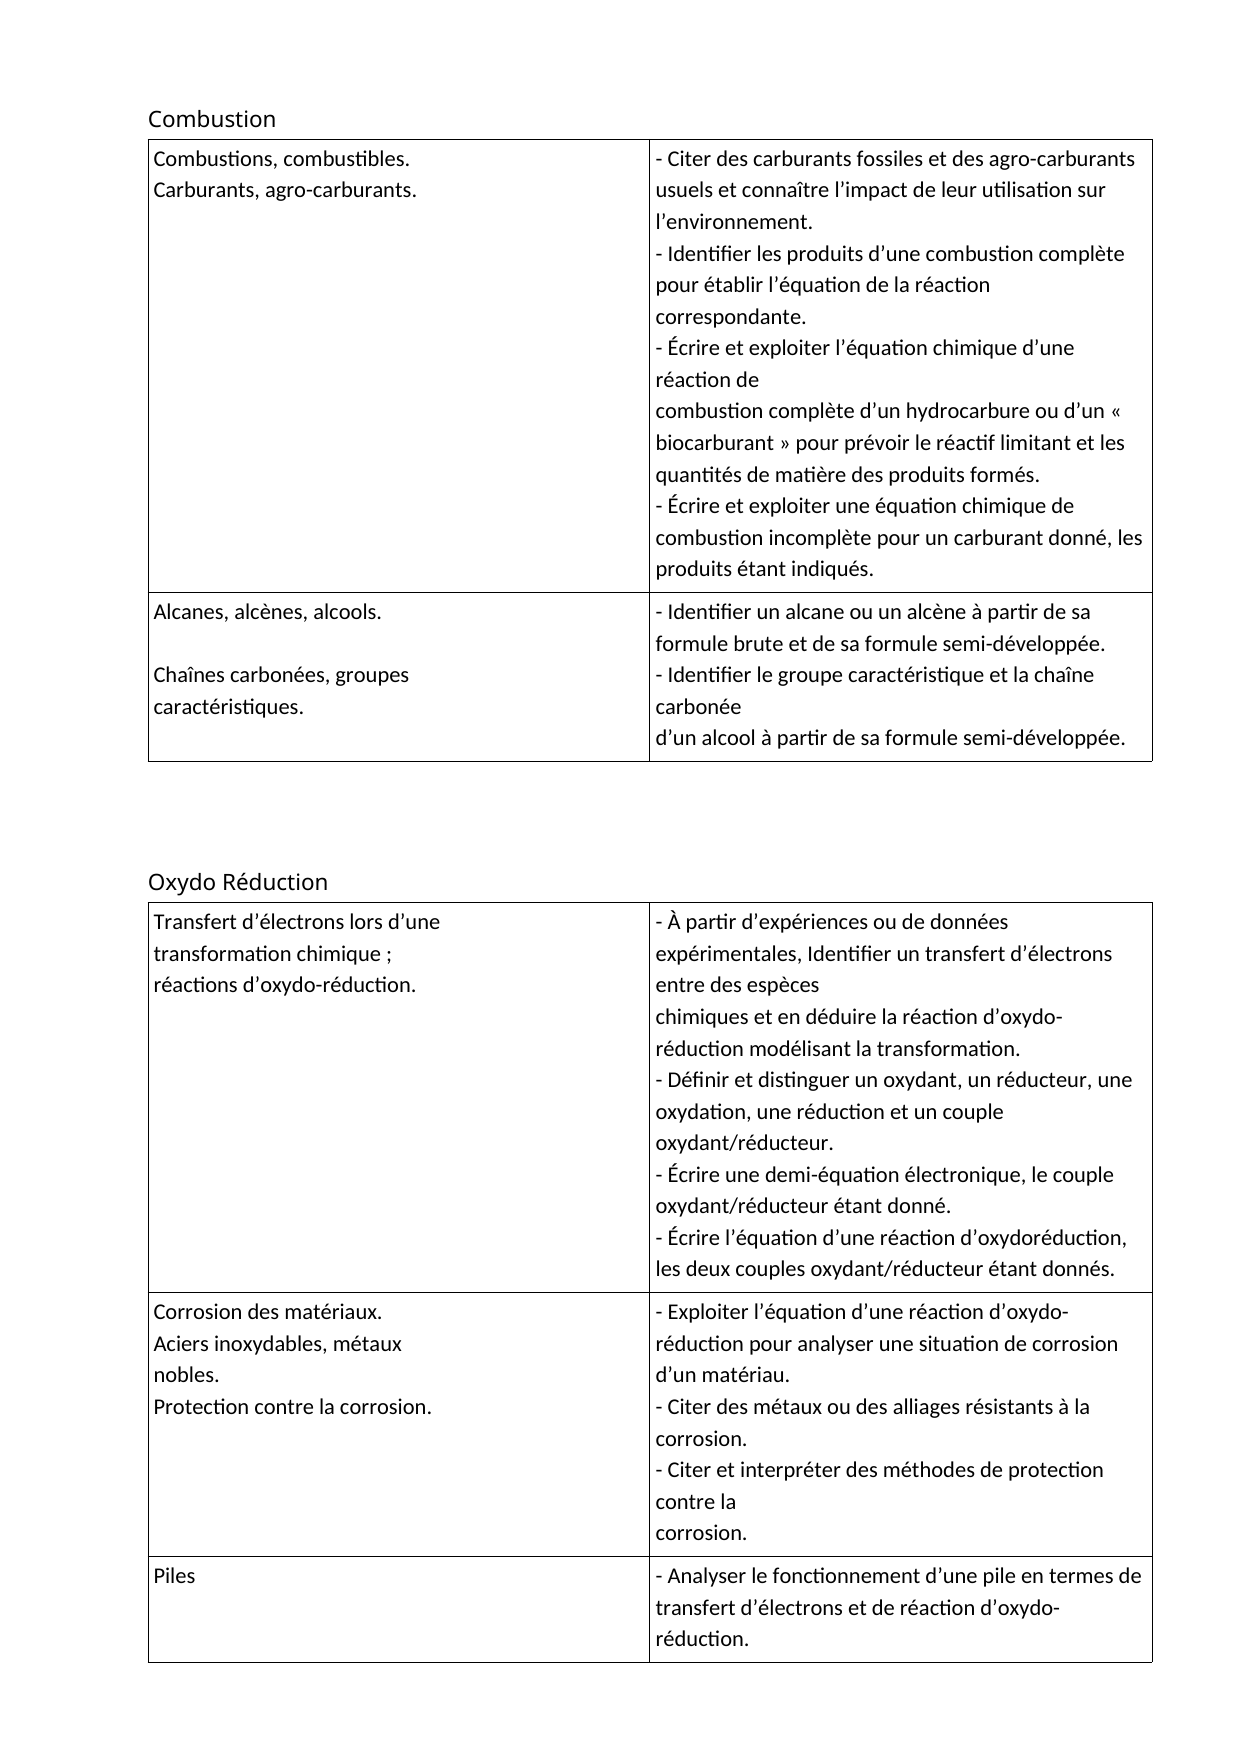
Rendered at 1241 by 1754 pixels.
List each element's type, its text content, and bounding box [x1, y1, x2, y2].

table_cell Piles [149, 1557, 649, 1662]
table_cell - Exploiter l’équation d’une réaction d’oxydo-réduction pour analyser une situation de corrosion d’un matériau. - Citer des métaux ou des alliages résistants à la corrosion. - Citer et interpréter des méthodes de protection contre la corrosion. [650, 1293, 1152, 1556]
text Oxydo Réduction [148, 867, 1152, 897]
table_cell Alcanes, alcènes, alcools. Chaînes carbonées, groupes caractéristiques. [149, 593, 649, 761]
table_cell - Identifier un alcane ou un alcène à partir de sa formule brute et de sa formule semi-développée. - Identifier le groupe caractéristique et la chaîne carbonée d’un alcool à partir de sa formule semi-développée. [650, 593, 1152, 761]
table_header - Citer des carburants fossiles et des agro-carburants usuels et connaître l’impact de leur utilisation sur l’environnement. - Identifier les produits d’une combustion complète pour établir l’équation de la réaction correspondante. - Écrire et exploiter l’équation chimique d’une réaction de combustion complète d’un hydrocarbure ou d’un « biocarburant » pour prévoir le réactif limitant et les quantités de matière des produits formés. - Écrire et exploiter une équation chimique de combustion incomplète pour un carburant donné, les produits étant indiqués. [650, 140, 1152, 592]
table_header Combustions, combustibles. Carburants, agro-carburants. [149, 140, 649, 592]
table_cell - Analyser le fonctionnement d’une pile en termes de transfert d’électrons et de réaction d’oxydo-réduction. [650, 1557, 1152, 1662]
table_cell Corrosion des matériaux. Aciers inoxydables, métaux nobles. Protection contre la corrosion. [149, 1293, 649, 1556]
text Combustion [148, 103, 1152, 134]
table_header - À partir d’expériences ou de données expérimentales, Identifier un transfert d’électrons entre des espèces chimiques et en déduire la réaction d’oxydo-réduction modélisant la transformation. - Définir et distinguer un oxydant, un réducteur, une oxydation, une réduction et un couple oxydant/réducteur. - Écrire une demi-équation électronique, le couple oxydant/réducteur étant donné. - Écrire l’équation d’une réaction d’oxydoréduction, les deux couples oxydant/réducteur étant donnés. [650, 903, 1152, 1292]
table_header Transfert d’électrons lors d’une transformation chimique ; réactions d’oxydo-réduction. [149, 903, 649, 1292]
